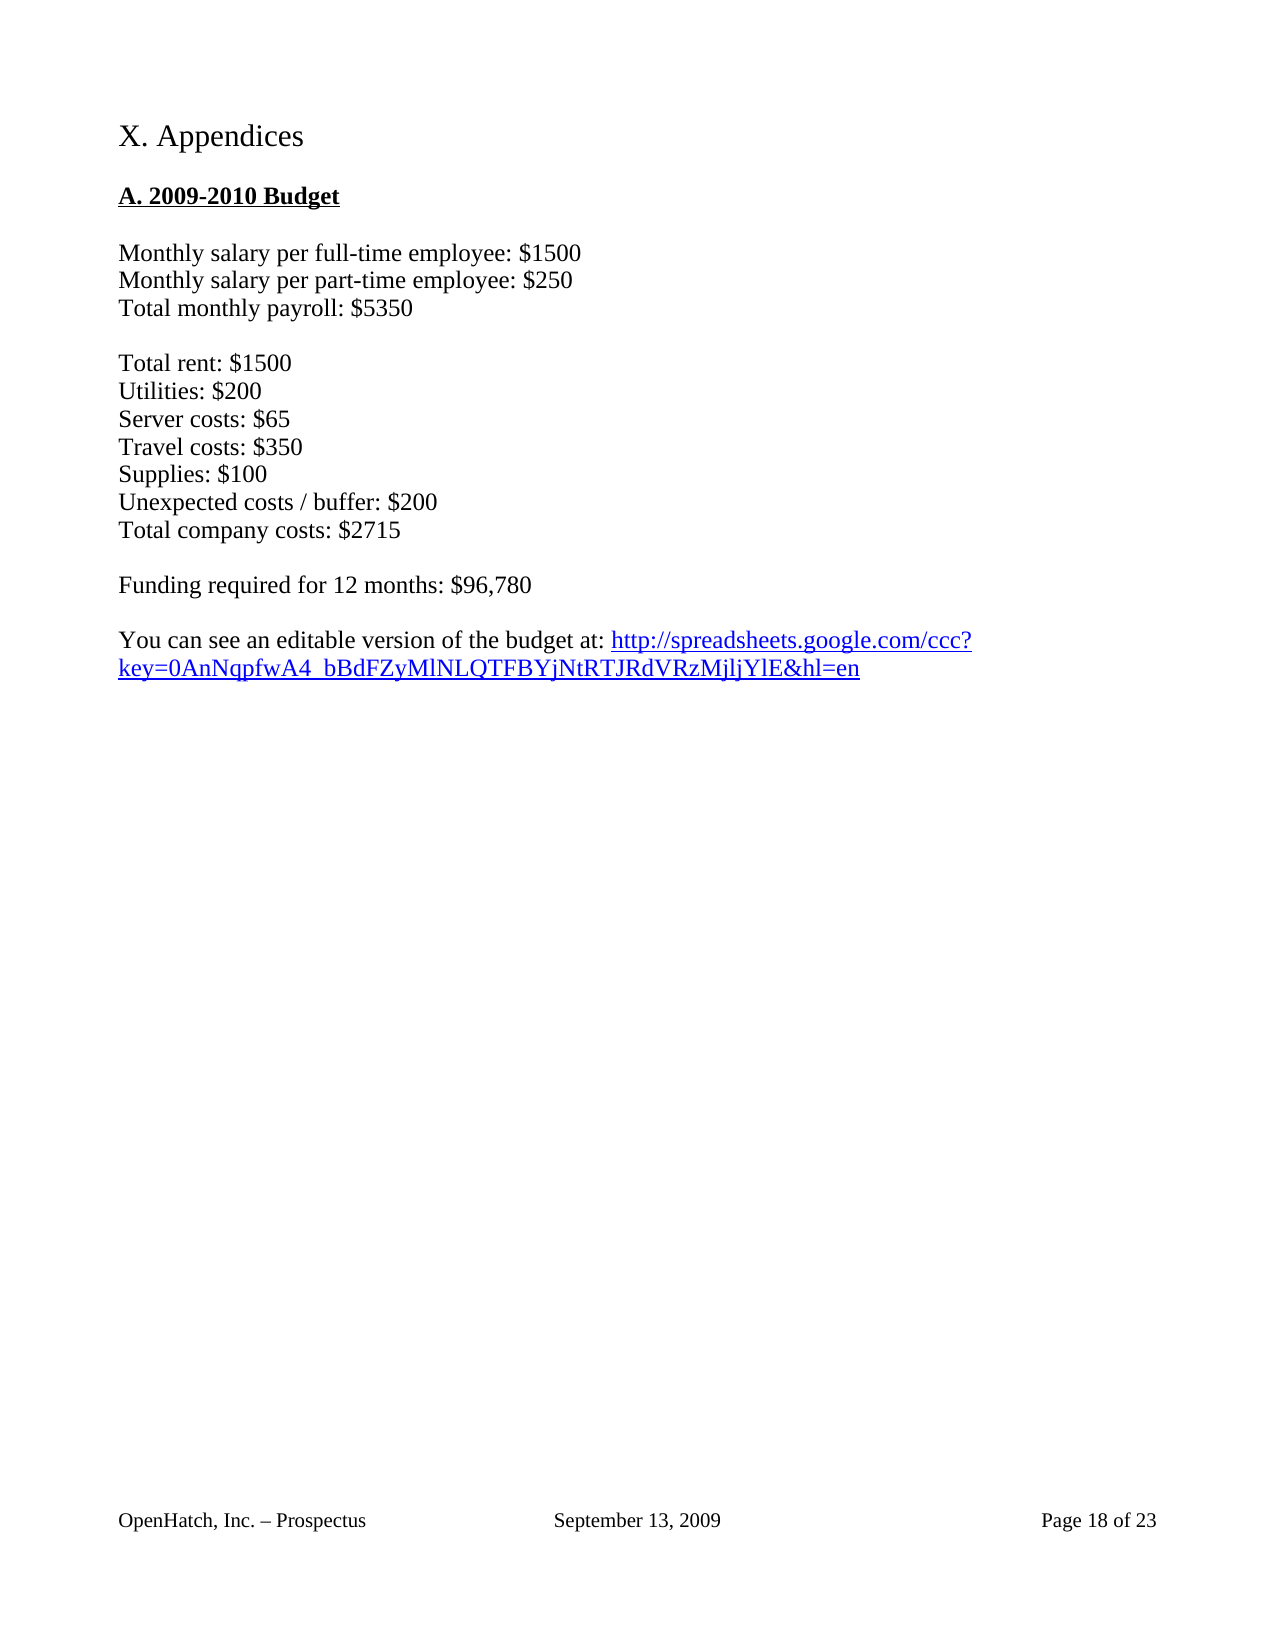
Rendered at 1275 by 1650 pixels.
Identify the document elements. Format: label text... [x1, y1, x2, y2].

text Monthly salary per full-time employee: $1500 Monthly salary per part-time employee: $250 Total monthly payroll: $5350 Total rent: $1500 Utilities: $200 Server costs: $65 Travel costs: $350 Supplies: $100 Unexpected costs / buffer: $200 Total company costs: $2715 Funding required for 12 months: $96,780 You can see an editable version of the budget at: http://spreadsheets.google.com/ccc?key=0AnNqpfwA4_bBdFZyMlNLQTFBYjNtRTJRdVRzMjljYlE&hl=en [118, 239, 1156, 710]
text X. Appendices [118, 118, 1156, 153]
subtitle A. 2009-2010 Budget [118, 182, 1156, 209]
